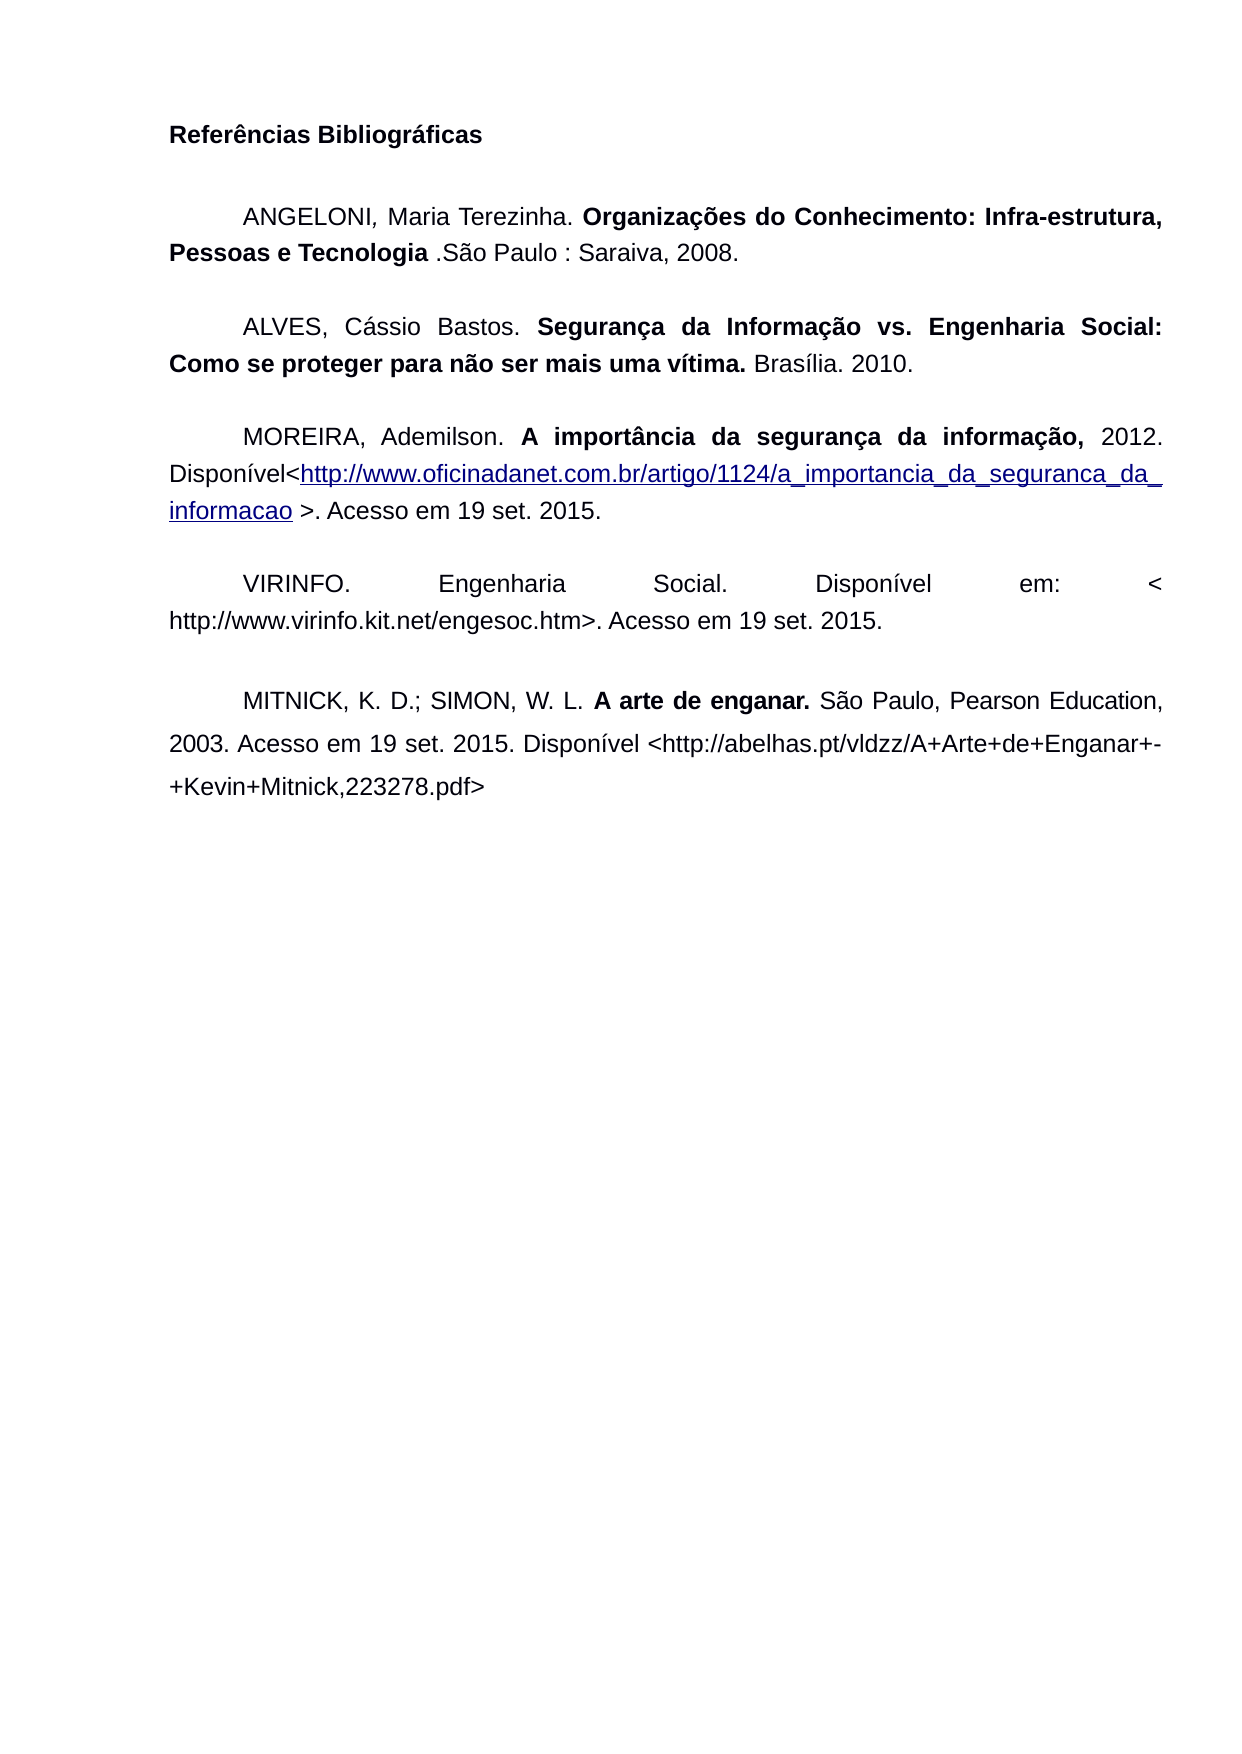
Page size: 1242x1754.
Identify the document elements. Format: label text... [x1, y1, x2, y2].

text ANGELONI, Maria Terezinha. Organizações do Conhecimento: Infra-estrutura, Pessoas e Tecnologia .São Paulo : Saraiva, 2008. [169, 201, 1163, 267]
text VIRINFO. Engenharia Social. Disponível em: < http://www.virinfo.kit.net/engesoc.htm>. Acesso em 19 set. 2015. [169, 569, 1163, 635]
text MOREIRA, Ademilson. A importância da segurança da informação, 2012. Disponível<http://www.oficinadanet.com.br/artigo/1124/a_importancia_da_seguranca_da_informacao >. Acesso em 19 set. 2015. [169, 422, 1163, 524]
text ALVES, Cássio Bastos. Segurança da Informação vs. Engenharia Social: Como se proteger para não ser mais uma vítima. Brasília. 2010. [169, 312, 1163, 377]
text Referências Bibliográficas [169, 120, 1171, 149]
text MITNICK, K. D.; SIMON, W. L. A arte de enganar. São Paulo, Pearson Education, 2003. Acesso em 19 set. 2015. Disponível <http://abelhas.pt/vldzz/A+Arte+de+Enganar+-+Kevin+Mitnick,223278.pdf> [169, 686, 1163, 801]
